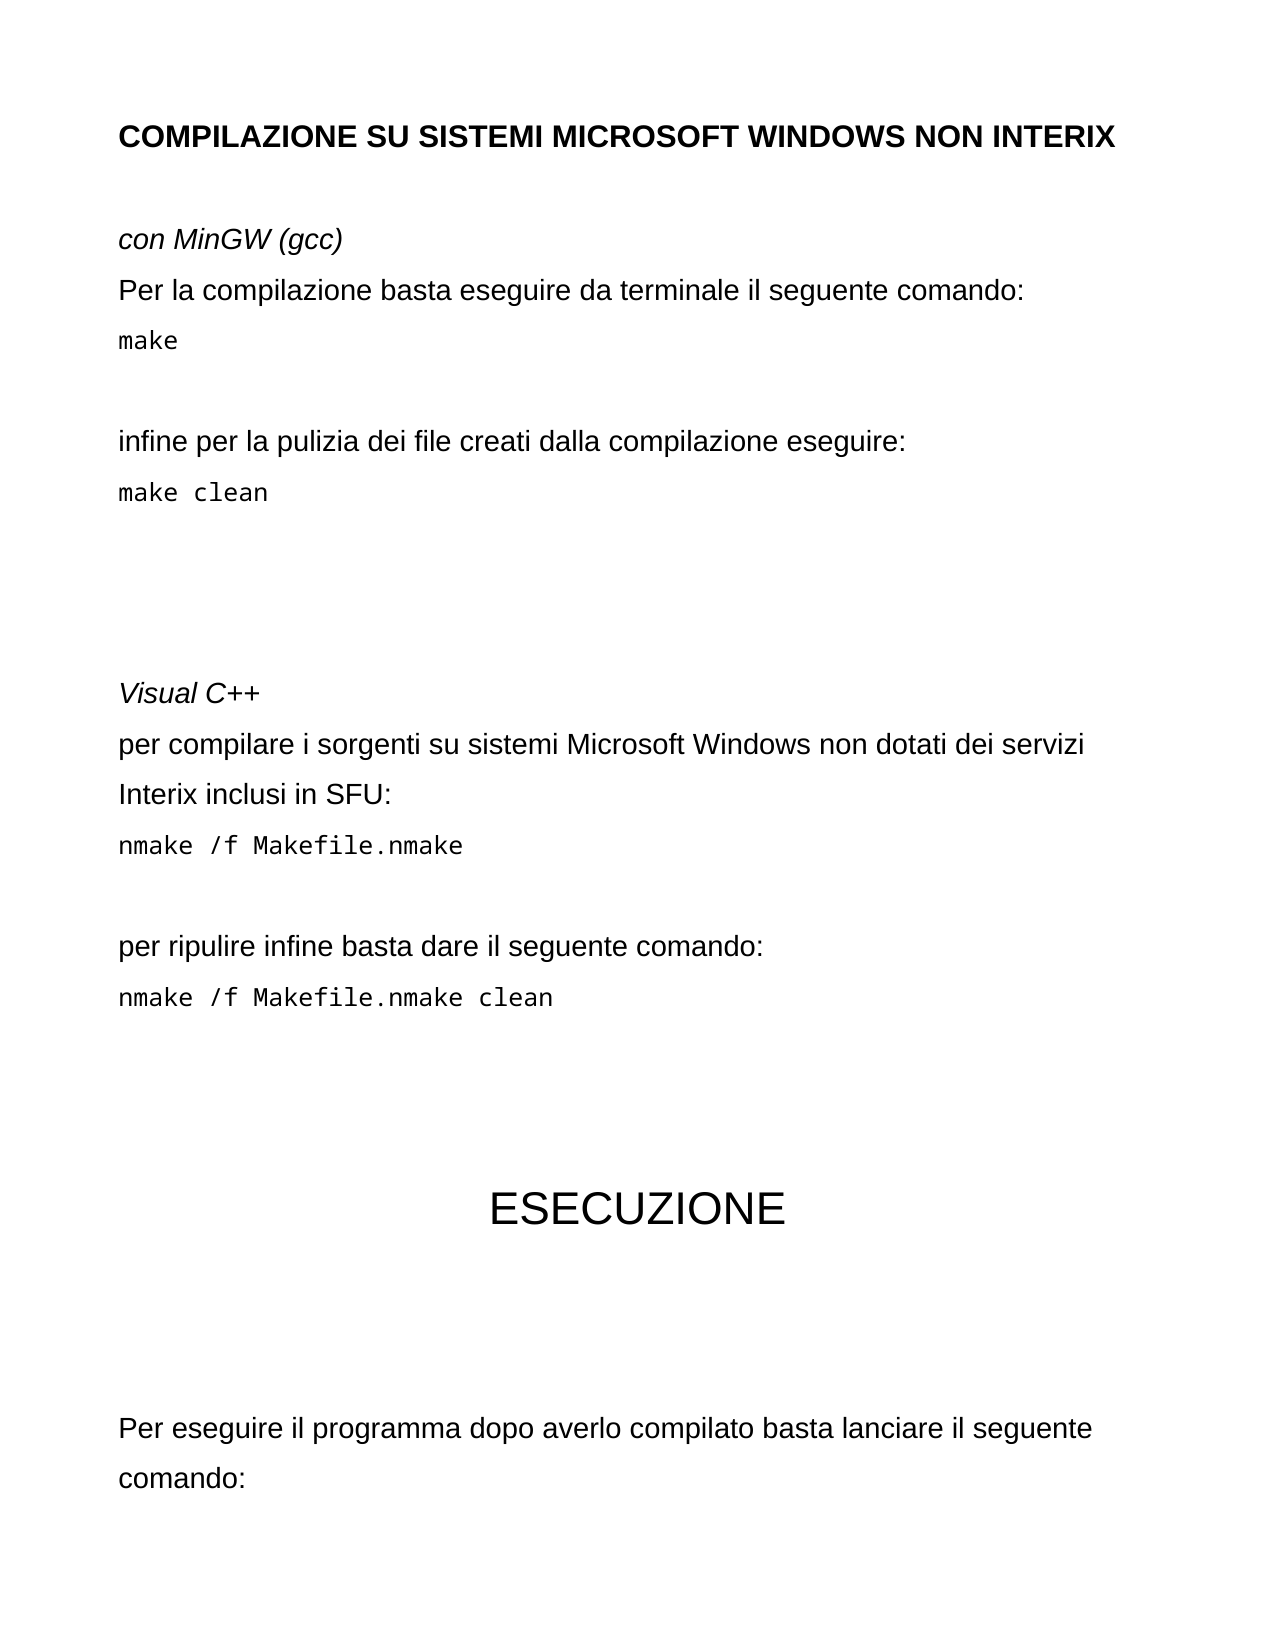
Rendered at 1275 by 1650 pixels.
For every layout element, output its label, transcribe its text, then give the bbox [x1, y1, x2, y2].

text COMPILAZIONE SU SISTEMI MICROSOFT WINDOWS NON INTERIX [118, 118, 1157, 154]
text per ripulire infine basta dare il seguente comando: [118, 929, 1157, 962]
text Per eseguire il programma dopo averlo compilato basta lanciare il seguente comando: [118, 1411, 1157, 1495]
text Per la compilazione basta eseguire da terminale il seguente comando: [118, 273, 1157, 306]
text infine per la pulizia dei file creati dalla compilazione eseguire: [118, 424, 1157, 458]
text make clean [118, 474, 1157, 509]
text nmake /f Makefile.nmake [118, 827, 1157, 862]
text ESECUZIONE [118, 1181, 1157, 1234]
text nmake /f Makefile.nmake clean [118, 979, 1157, 1013]
text Visual C++ [118, 677, 1157, 710]
text make [118, 323, 1157, 357]
text con MinGW (gcc) [118, 222, 1157, 256]
text per compilare i sorgenti su sistemi Microsoft Windows non dotati dei servizi Interix inclusi in SFU: [118, 727, 1157, 811]
